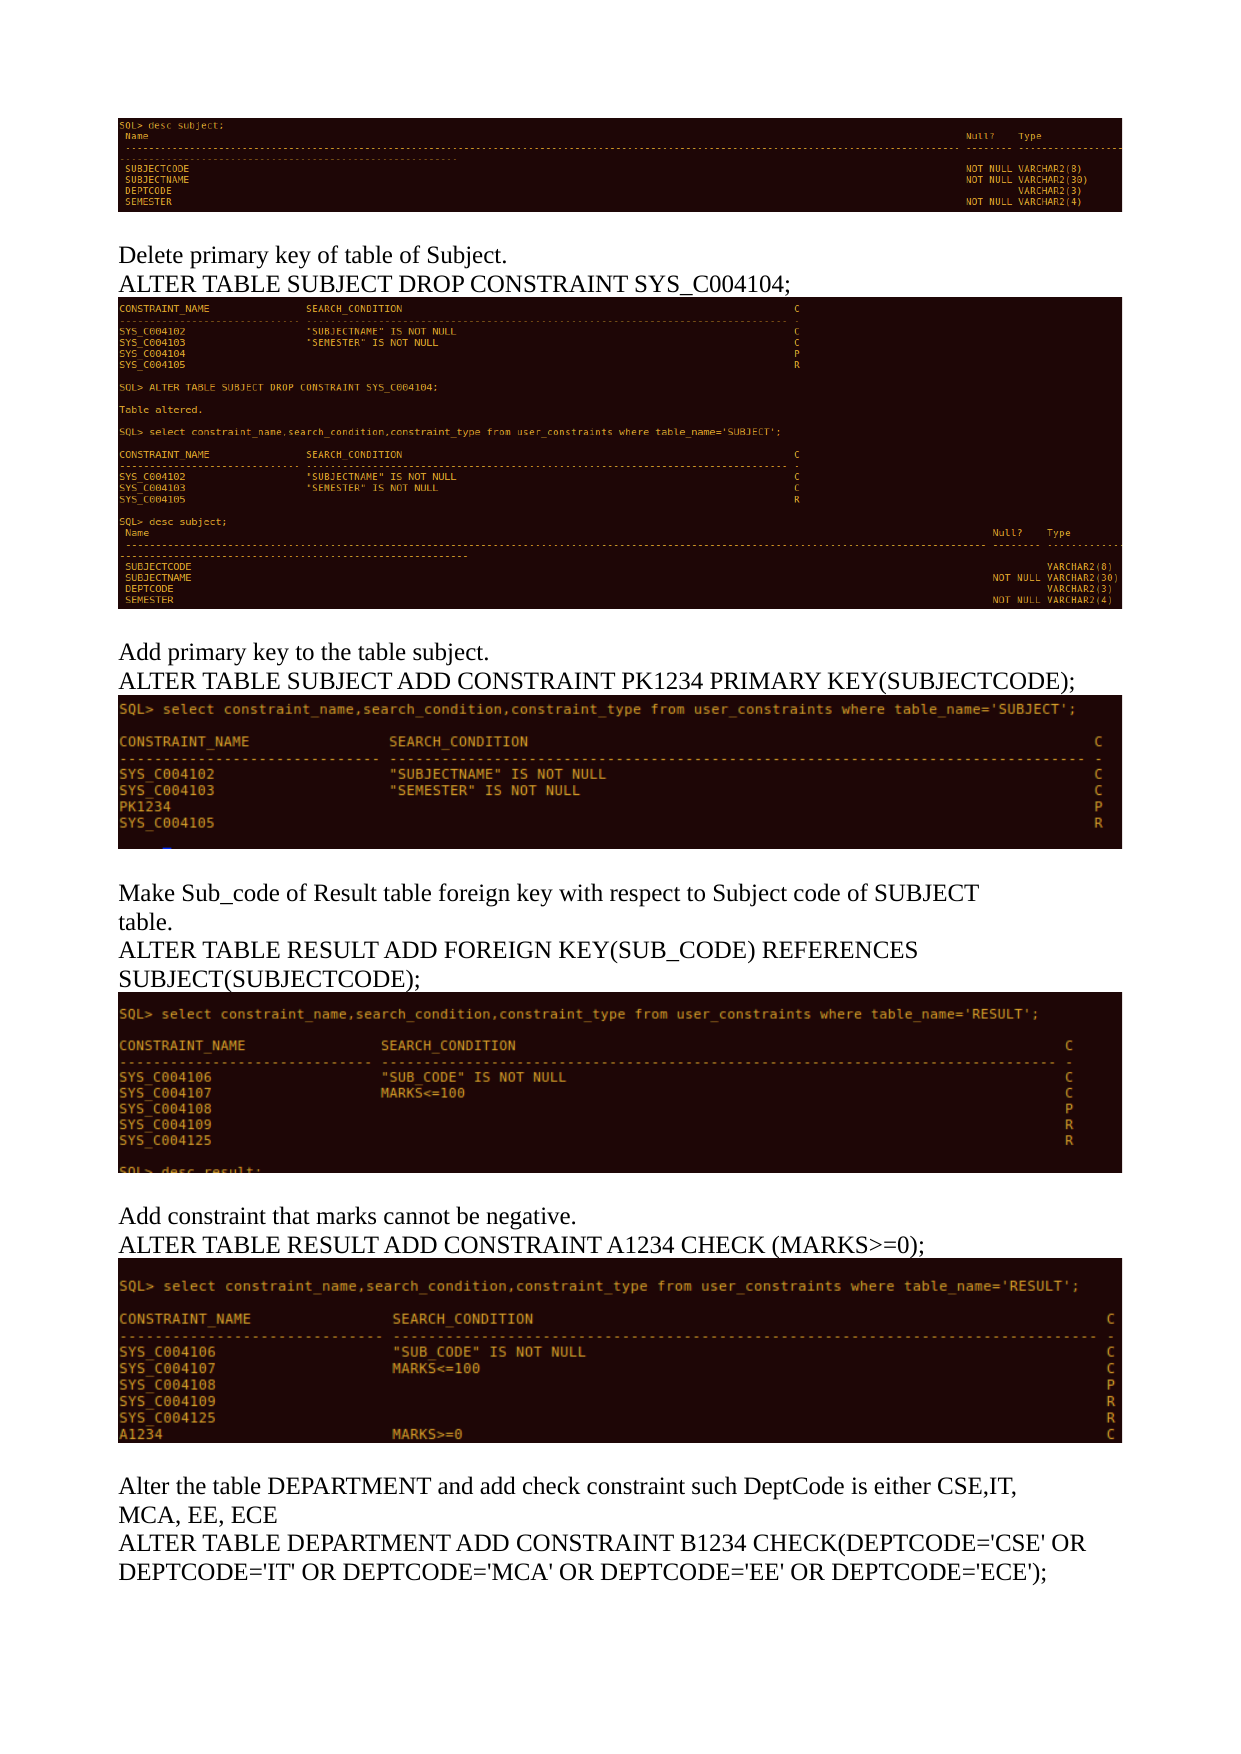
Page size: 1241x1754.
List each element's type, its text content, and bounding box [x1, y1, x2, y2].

text ALTER TABLE RESULT ADD FOREIGN KEY(SUB_CODE) REFERENCES SUBJECT(SUBJECTCODE); [118, 935, 1122, 992]
picture [118, 992, 1123, 1173]
text Delete primary key of table of Subject. [118, 240, 1122, 269]
text ALTER TABLE RESULT ADD CONSTRAINT A1234 CHECK (MARKS>=0); [118, 1230, 1122, 1258]
picture [118, 695, 1123, 849]
picture [118, 118, 1123, 212]
text MCA, EE, ECE [118, 1500, 1122, 1528]
text ALTER TABLE SUBJECT DROP CONSTRAINT SYS_C004104; [118, 269, 1122, 297]
text Add primary key to the table subject. [118, 637, 1122, 666]
picture [118, 297, 1123, 609]
text Alter the table DEPARTMENT and add check constraint such DeptCode is either CSE,IT, [118, 1471, 1122, 1500]
picture [118, 1258, 1123, 1443]
text ALTER TABLE DEPARTMENT ADD CONSTRAINT B1234 CHECK(DEPTCODE='CSE' OR DEPTCODE='IT' OR DEPTCODE='MCA' OR DEPTCODE='EE' OR DEPTCODE='ECE'); [118, 1528, 1122, 1586]
text Make Sub_code of Result table foreign key with respect to Subject code of SUBJECT [118, 878, 1122, 907]
text Add constraint that marks cannot be negative. [118, 1201, 1122, 1230]
text table. [118, 907, 1122, 935]
text ALTER TABLE SUBJECT ADD CONSTRAINT PK1234 PRIMARY KEY(SUBJECTCODE); [118, 666, 1122, 695]
